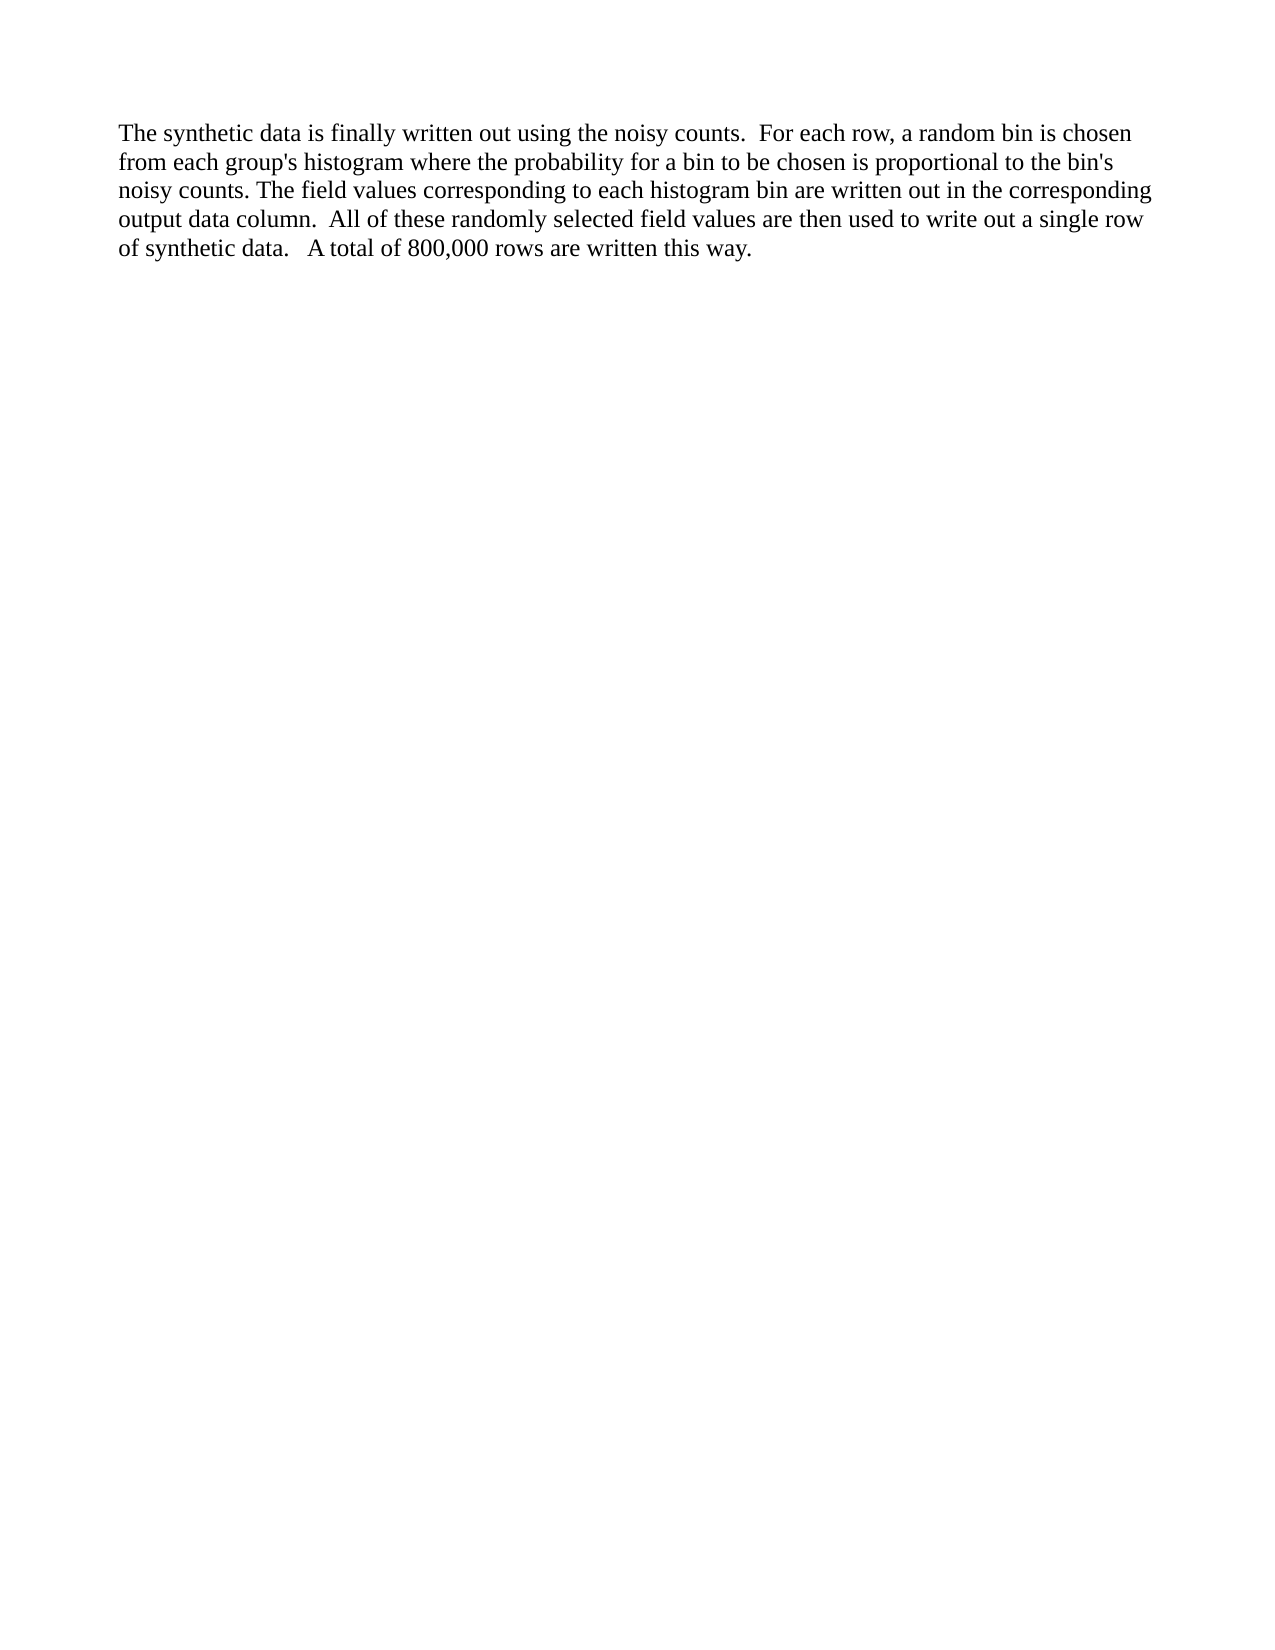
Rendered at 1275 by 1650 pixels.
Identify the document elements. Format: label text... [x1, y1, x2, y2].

text The synthetic data is finally written out using the noisy counts. For each row, a random bin is chosen from each group's histogram where the probability for a bin to be chosen is proportional to the bin's noisy counts. The field values corresponding to each histogram bin are written out in the corresponding output data column. All of these randomly selected field values are then used to write out a single row of synthetic data. A total of 800,000 rows are written this way. [118, 118, 1157, 262]
